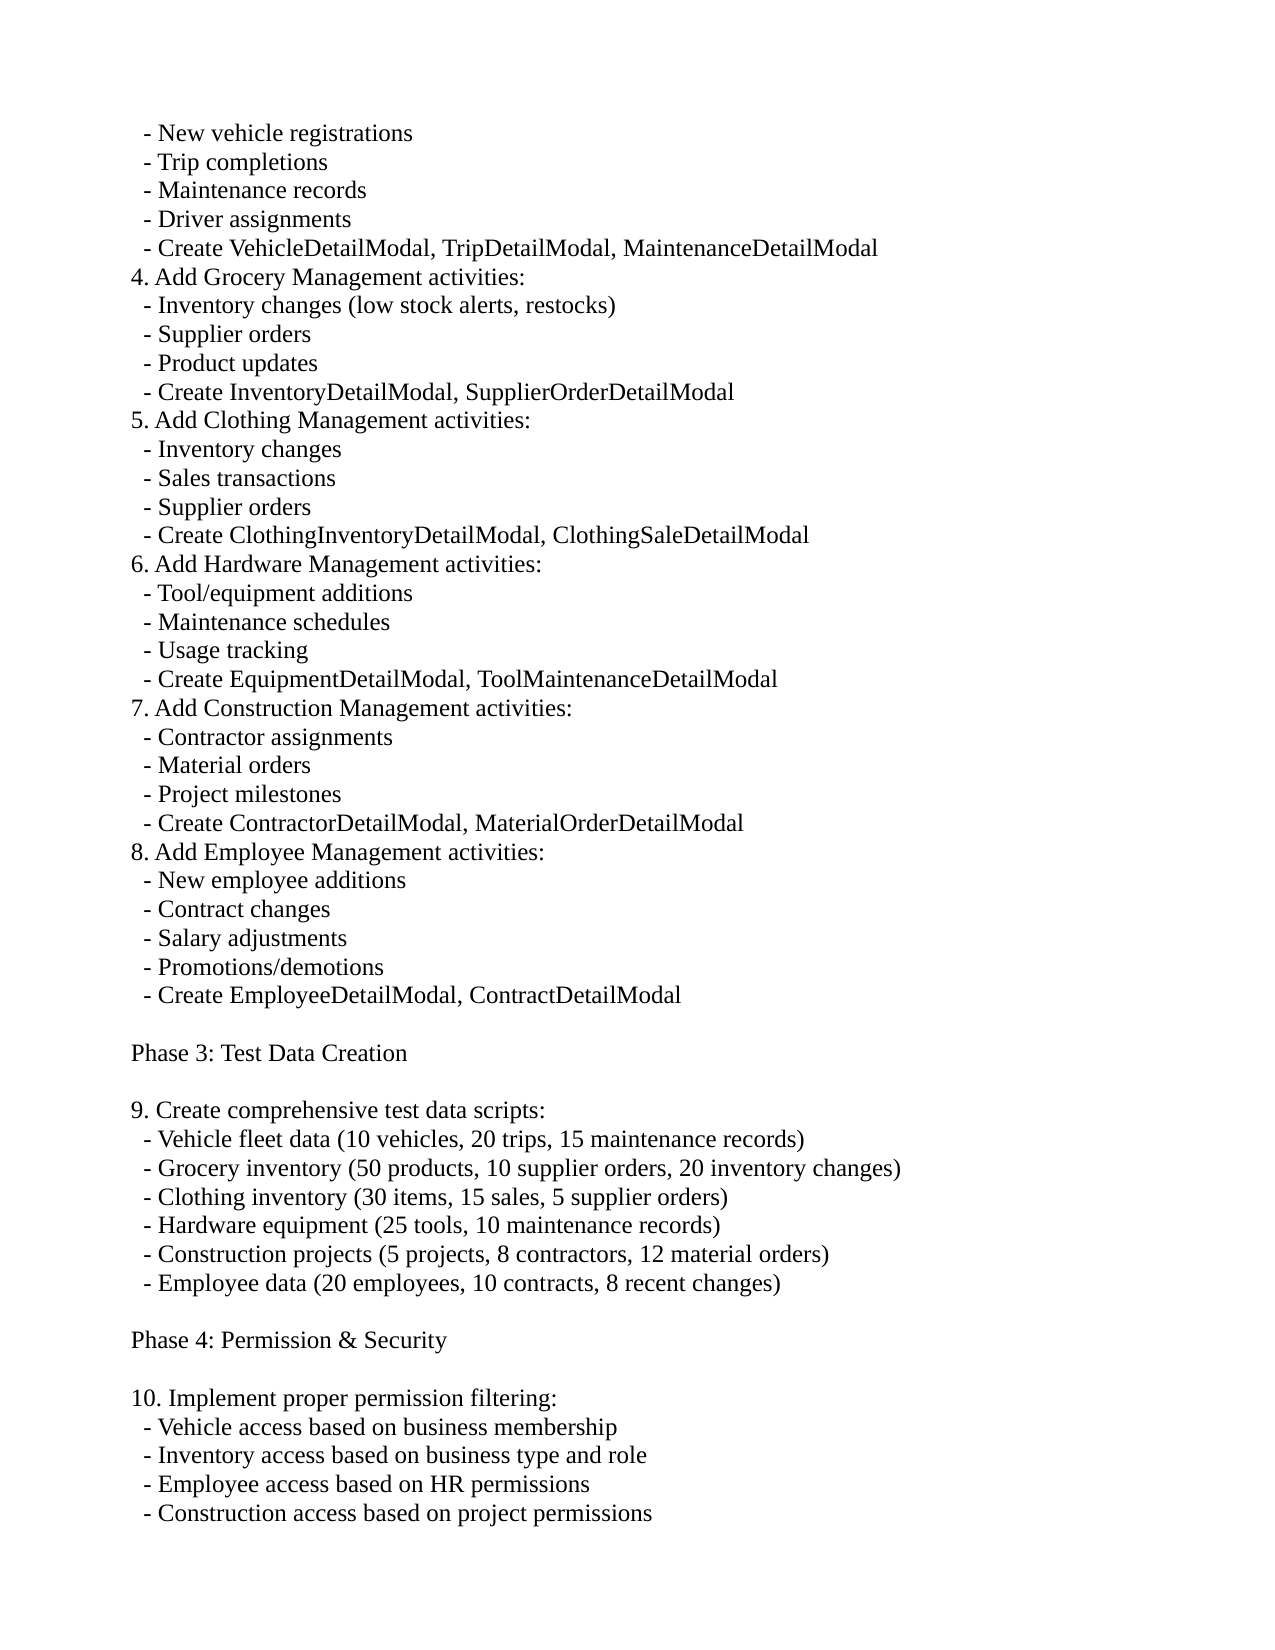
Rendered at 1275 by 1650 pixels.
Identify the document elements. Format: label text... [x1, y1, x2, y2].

text - Contractor assignments [118, 722, 1157, 751]
text Phase 3: Test Data Creation [118, 1038, 1157, 1067]
text - Project milestones [118, 779, 1157, 808]
text 8. Add Employee Management activities: [118, 837, 1157, 866]
text - Employee data (20 employees, 10 contracts, 8 recent changes) [118, 1268, 1157, 1297]
text - Create EmployeeDetailModal, ContractDetailModal [118, 981, 1157, 1009]
text - Employee access based on HR permissions [118, 1469, 1157, 1498]
text - Construction access based on project permissions [118, 1498, 1157, 1527]
text - Sales transactions [118, 463, 1157, 492]
text - Material orders [118, 751, 1157, 779]
text - Hardware equipment (25 tools, 10 maintenance records) [118, 1211, 1157, 1239]
text - Create VehicleDetailModal, TripDetailModal, MaintenanceDetailModal [118, 233, 1157, 262]
text - Inventory changes [118, 434, 1157, 463]
text - Salary adjustments [118, 923, 1157, 952]
text 6. Add Hardware Management activities: [118, 549, 1157, 578]
text - Supplier orders [118, 319, 1157, 348]
text 7. Add Construction Management activities: [118, 693, 1157, 722]
text - Usage tracking [118, 636, 1157, 664]
text - Product updates [118, 348, 1157, 377]
text - Vehicle access based on business membership [118, 1412, 1157, 1441]
text - New employee additions [118, 866, 1157, 894]
text - Create ContractorDetailModal, MaterialOrderDetailModal [118, 808, 1157, 837]
text - Maintenance schedules [118, 607, 1157, 636]
text - Supplier orders [118, 492, 1157, 521]
text - Construction projects (5 projects, 8 contractors, 12 material orders) [118, 1239, 1157, 1268]
text 5. Add Clothing Management activities: [118, 406, 1157, 434]
text - Create EquipmentDetailModal, ToolMaintenanceDetailModal [118, 664, 1157, 693]
text - Tool/equipment additions [118, 578, 1157, 607]
text - Contract changes [118, 894, 1157, 923]
text - Trip completions [118, 147, 1157, 176]
text - Clothing inventory (30 items, 15 sales, 5 supplier orders) [118, 1182, 1157, 1211]
text - Grocery inventory (50 products, 10 supplier orders, 20 inventory changes) [118, 1153, 1157, 1182]
text - Vehicle fleet data (10 vehicles, 20 trips, 15 maintenance records) [118, 1124, 1157, 1153]
text - New vehicle registrations [118, 118, 1157, 147]
text - Inventory changes (low stock alerts, restocks) [118, 291, 1157, 319]
text Phase 4: Permission & Security [118, 1326, 1157, 1354]
text - Promotions/demotions [118, 952, 1157, 981]
text 10. Implement proper permission filtering: [118, 1383, 1157, 1412]
text 9. Create comprehensive test data scripts: [118, 1096, 1157, 1124]
text - Inventory access based on business type and role [118, 1441, 1157, 1469]
text - Create ClothingInventoryDetailModal, ClothingSaleDetailModal [118, 521, 1157, 549]
text 4. Add Grocery Management activities: [118, 262, 1157, 291]
text - Maintenance records [118, 176, 1157, 204]
text - Driver assignments [118, 204, 1157, 233]
text - Create InventoryDetailModal, SupplierOrderDetailModal [118, 377, 1157, 406]
